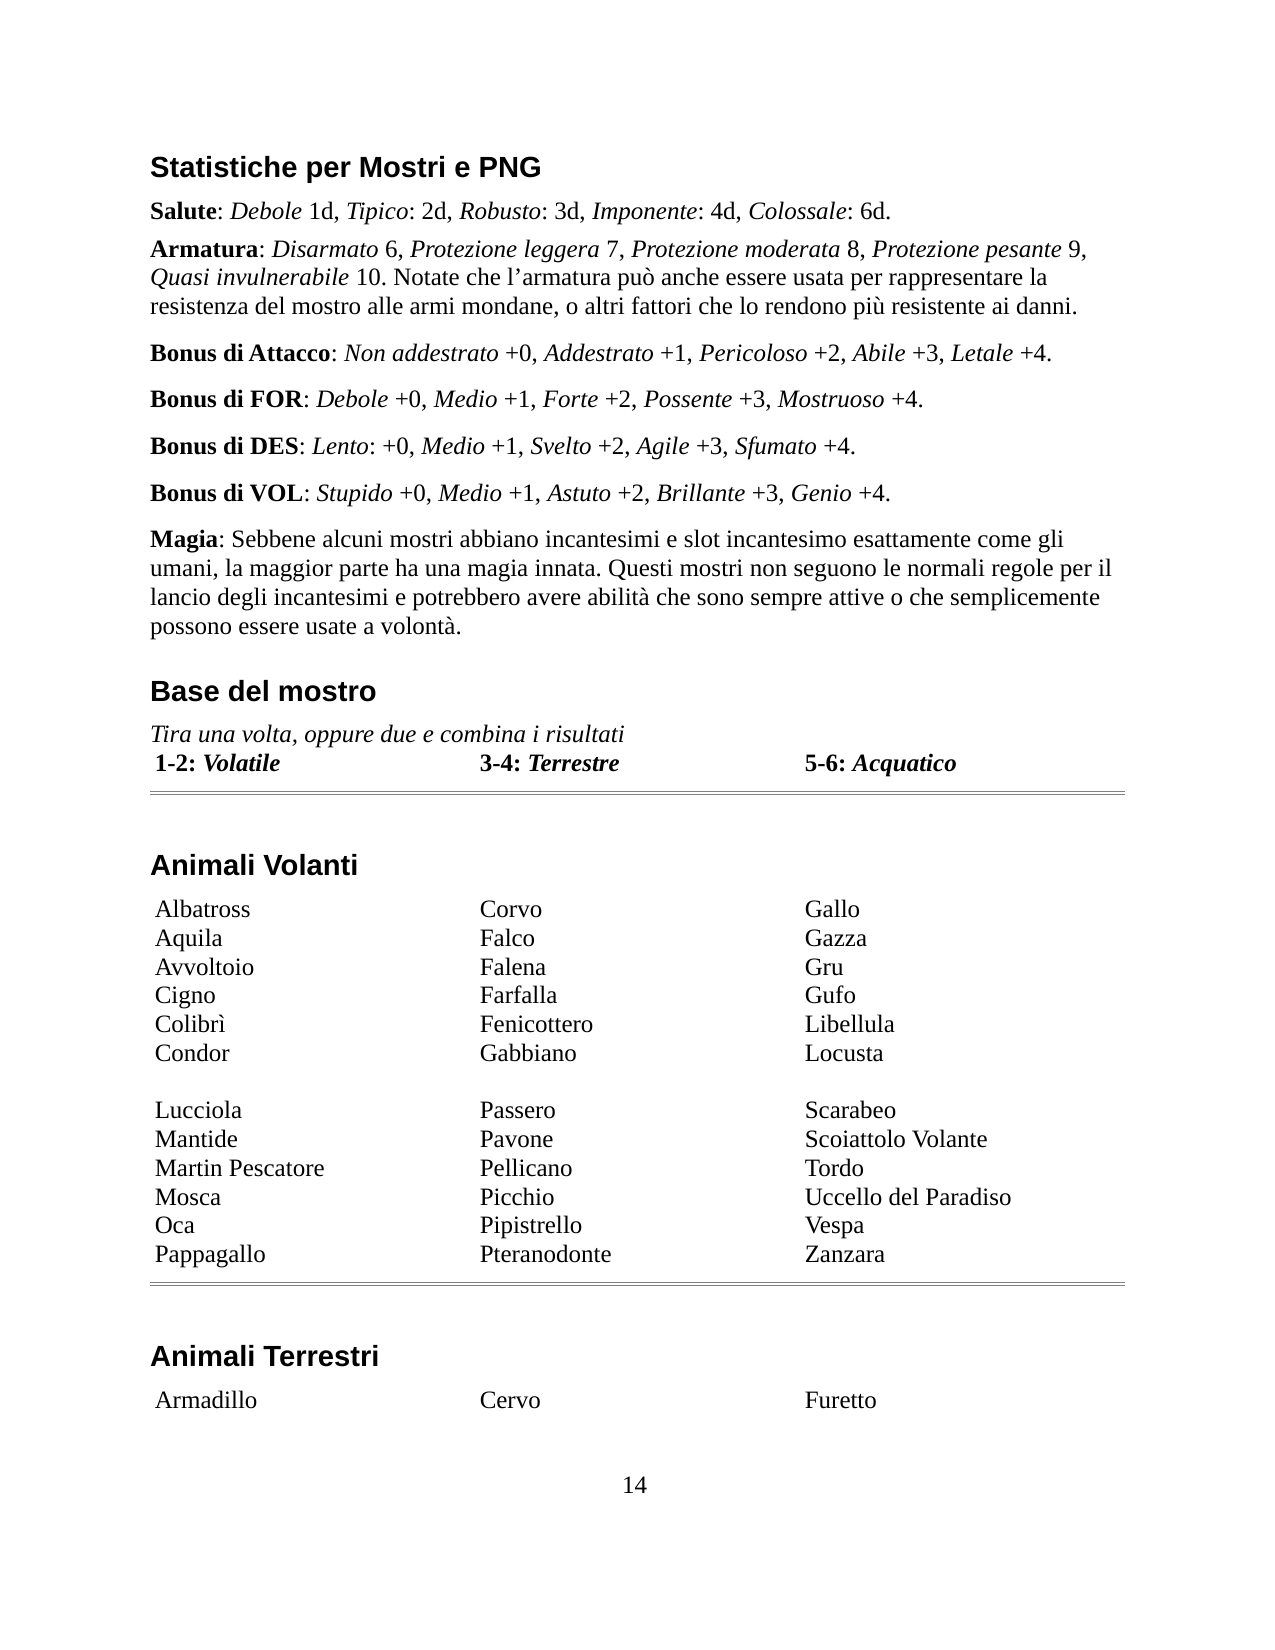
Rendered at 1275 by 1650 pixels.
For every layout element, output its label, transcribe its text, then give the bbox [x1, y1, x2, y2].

table_cell Avvoltoio [150, 952, 475, 981]
table_cell [150, 1067, 475, 1096]
table_cell Fenicottero [475, 1009, 800, 1038]
text Bonus di VOL: Stupido +0, Medio +1, Astuto +2, Brillante +3, Genio +4. [150, 478, 1125, 507]
table_cell Vespa [800, 1211, 1125, 1239]
table_cell Gabbiano [475, 1038, 800, 1067]
table_header Cervo [475, 1385, 800, 1414]
table_cell Tordo [800, 1153, 1125, 1182]
table_cell Pteranodonte [475, 1239, 800, 1268]
table_cell Gru [800, 952, 1125, 981]
table_cell Zanzara [800, 1239, 1125, 1268]
text Armatura: Disarmato 6, Protezione leggera 7, Protezione moderata 8, Protezione pesante 9, Quasi invulnerabile 10. Notate che l’armatura può anche essere usata per rappresentare la resistenza del mostro alle armi mondane, o altri fattori che lo rendono più resistente ai danni. [150, 234, 1125, 320]
table_cell Gufo [800, 981, 1125, 1009]
table_cell [475, 1067, 800, 1096]
table_header 5-6: Acquatico [800, 748, 1125, 777]
table_header Albatross [150, 894, 475, 923]
table_cell Gazza [800, 923, 1125, 952]
table_cell Martin Pescatore [150, 1153, 475, 1182]
table_header Armadillo [150, 1385, 475, 1414]
subtitle Base del mostro [150, 673, 1125, 707]
subtitle Statistiche per Mostri e PNG [150, 150, 1125, 183]
table_cell Farfalla [475, 981, 800, 1009]
table_cell Libellula [800, 1009, 1125, 1038]
table_cell Pipistrello [475, 1211, 800, 1239]
table_header 1-2: Volatile [150, 748, 475, 777]
text Bonus di DES: Lento: +0, Medio +1, Svelto +2, Agile +3, Sfumato +4. [150, 431, 1125, 460]
table_cell Uccello del Paradiso [800, 1182, 1125, 1211]
table_cell Cigno [150, 981, 475, 1009]
subtitle Animali Terrestri [150, 1339, 1125, 1373]
table_cell Lucciola [150, 1096, 475, 1124]
table_header Corvo [475, 894, 800, 923]
table_cell Mantide [150, 1124, 475, 1153]
text Bonus di FOR: Debole +0, Medio +1, Forte +2, Possente +3, Mostruoso +4. [150, 384, 1125, 413]
table_cell Picchio [475, 1182, 800, 1211]
table_header Gallo [800, 894, 1125, 923]
text Bonus di Attacco: Non addestrato +0, Addestrato +1, Pericoloso +2, Abile +3, Letale +4. [150, 338, 1125, 367]
table_cell Mosca [150, 1182, 475, 1211]
table_cell Pellicano [475, 1153, 800, 1182]
table_cell Falena [475, 952, 800, 981]
table_cell Oca [150, 1211, 475, 1239]
table_cell Pappagallo [150, 1239, 475, 1268]
table_cell Pavone [475, 1124, 800, 1153]
table_cell Scoiattolo Volante [800, 1124, 1125, 1153]
subtitle Animali Volanti [150, 848, 1125, 882]
table_header Furetto [800, 1385, 1125, 1414]
table_cell Passero [475, 1096, 800, 1124]
table_cell [800, 1067, 1125, 1096]
table_cell Scarabeo [800, 1096, 1125, 1124]
text Tira una volta, oppure due e combina i risultati [150, 719, 1125, 748]
text Magia: Sebbene alcuni mostri abbiano incantesimi e slot incantesimo esattamente come gli umani, la maggior parte ha una magia innata. Questi mostri non seguono le normali regole per il lancio degli incantesimi e potrebbero avere abilità che sono sempre attive o che semplicemente possono essere usate a volontà. [150, 524, 1125, 639]
table_cell Aquila [150, 923, 475, 952]
table_cell Falco [475, 923, 800, 952]
table_header 3-4: Terrestre [475, 748, 800, 777]
text Salute: Debole 1d, Tipico: 2d, Robusto: 3d, Imponente: 4d, Colossale: 6d. [150, 196, 1125, 225]
table_cell Condor [150, 1038, 475, 1067]
table_cell Colibrì [150, 1009, 475, 1038]
table_cell Locusta [800, 1038, 1125, 1067]
